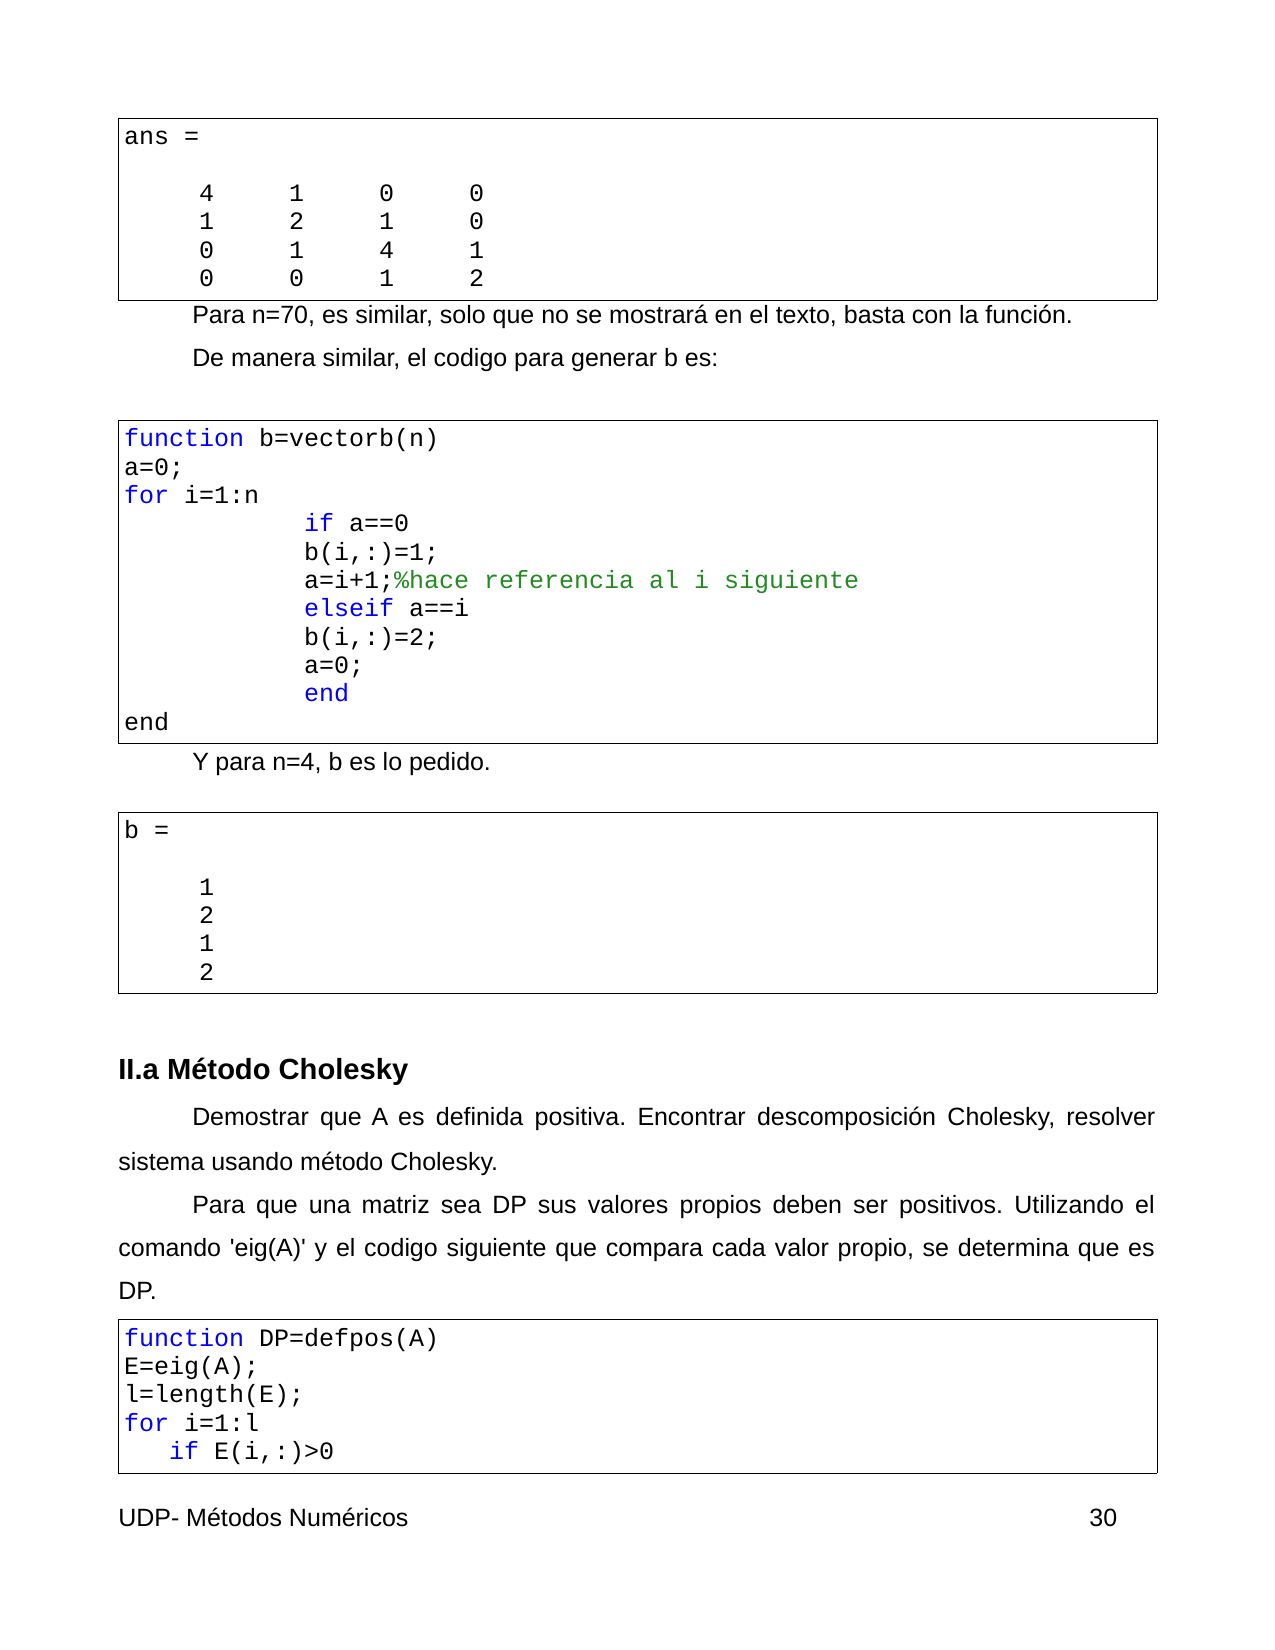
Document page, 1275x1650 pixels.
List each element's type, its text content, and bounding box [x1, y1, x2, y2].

text Para que una matriz sea DP sus valores propios deben ser positivos. Utilizando el comando 'eig(A)' y el codigo siguiente que compara cada valor propio, se determina que es DP. [118, 1190, 1157, 1305]
text Demostrar que A es definida positiva. Encontrar descomposición Cholesky, resolver sistema usando método Cholesky. [118, 1098, 1157, 1176]
table_header b = 1 2 1 2 [119, 813, 1157, 993]
table_header ans = 4 1 0 0 1 2 1 0 0 1 4 1 0 0 1 2 [119, 119, 1157, 300]
table_header function DP=defpos(A) E=eig(A); l=length(E); for i=1:l if E(i,:)>0 [119, 1320, 1157, 1472]
table_header function b=vectorb(n) a=0; for i=1:n if a==0 b(i,:)=1; a=i+1;%hace referencia al i siguiente elseif a==i b(i,:)=2; a=0; end end [119, 421, 1157, 743]
text Y para n=4, b es lo pedido. [118, 744, 1157, 777]
subtitle II.a Método Cholesky [118, 1052, 1157, 1086]
text De manera similar, el codigo para generar b es: [118, 343, 1157, 372]
text Para n=70, es similar, solo que no se mostrará en el texto, basta con la función. [118, 301, 1157, 328]
